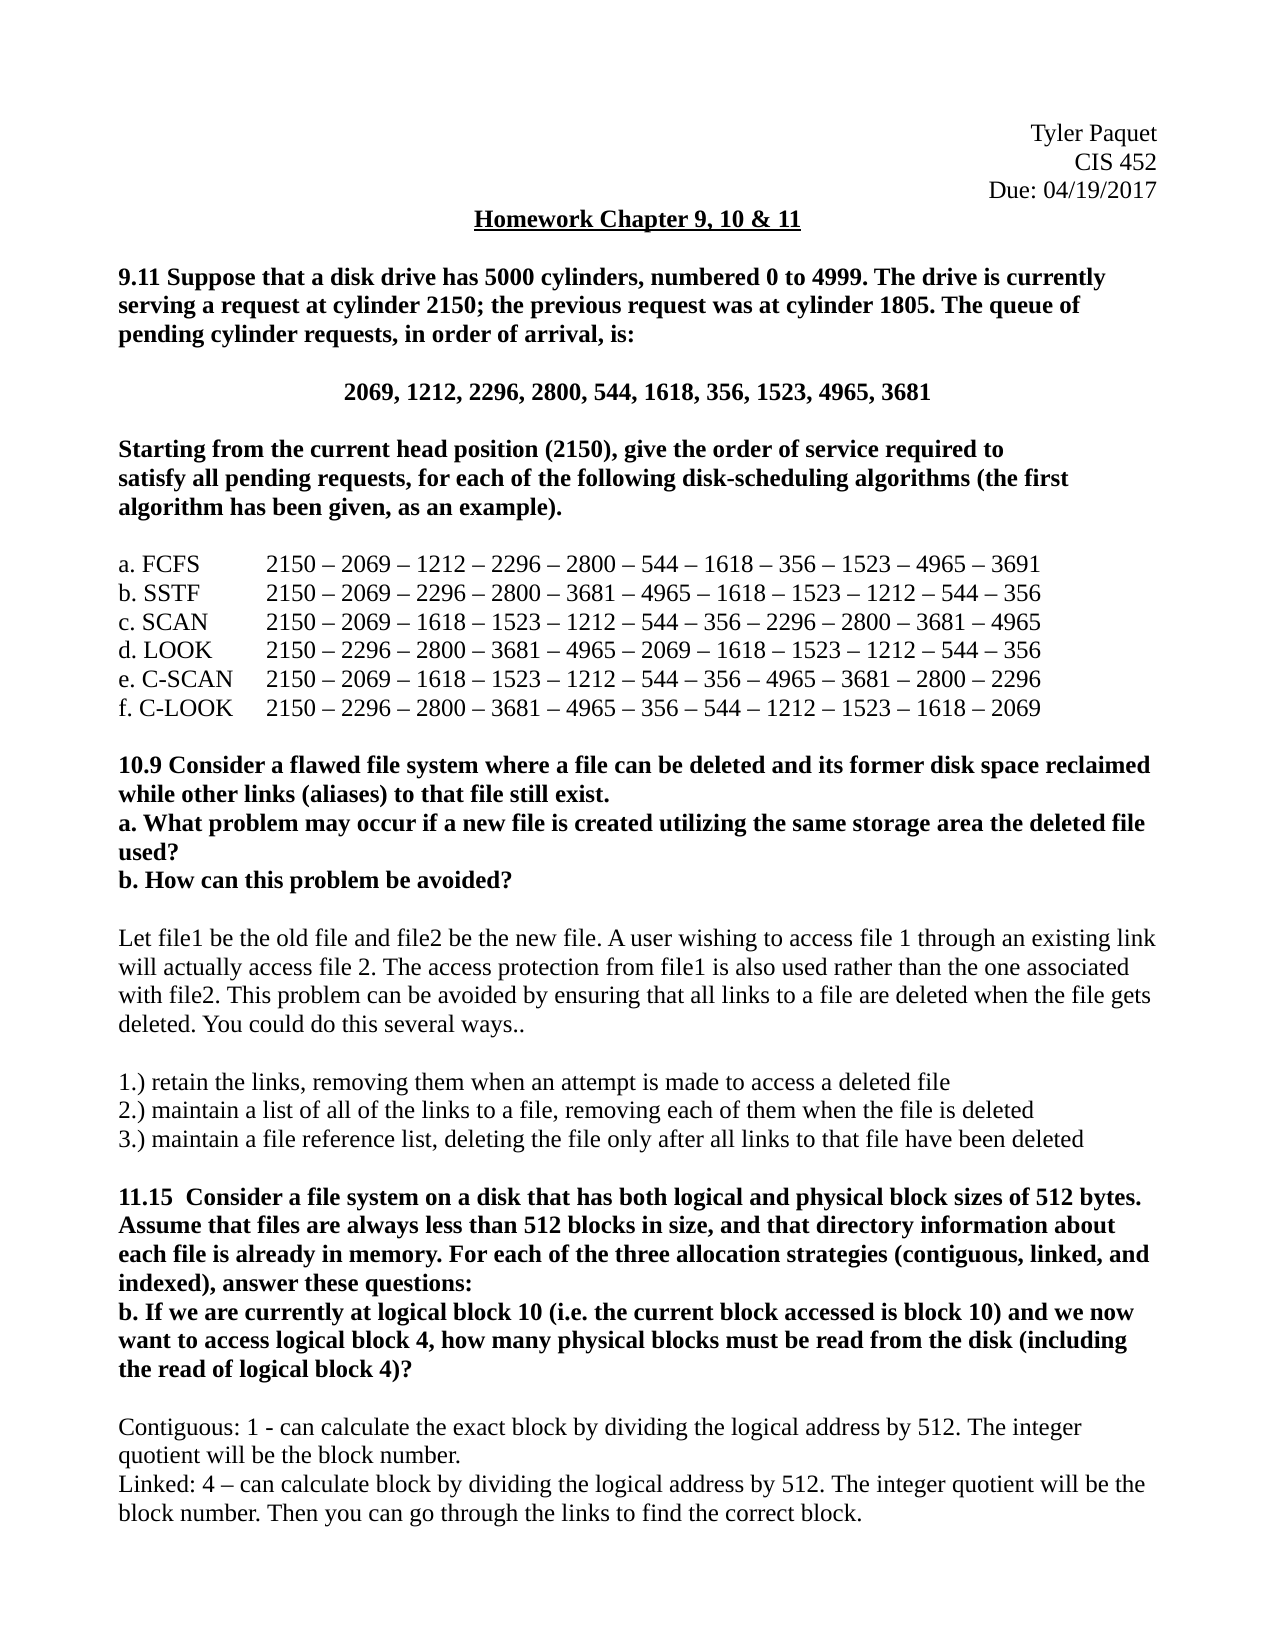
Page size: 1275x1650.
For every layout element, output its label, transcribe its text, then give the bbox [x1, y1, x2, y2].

text 10.9 Consider a flawed file system where a file can be deleted and its former disk space reclaimed while other links (aliases) to that file still exist. [118, 751, 1157, 808]
text Starting from the current head position (2150), give the order of service required to [118, 434, 1157, 463]
text b. SSTF 2150 – 2069 – 2296 – 2800 – 3681 – 4965 – 1618 – 1523 – 1212 – 544 – 356 [118, 578, 1157, 607]
text 2069, 1212, 2296, 2800, 544, 1618, 356, 1523, 4965, 3681 [118, 377, 1157, 406]
text Due: 04/19/2017 [118, 176, 1157, 204]
text b. If we are currently at logical block 10 (i.e. the current block accessed is block 10) and we now want to access logical block 4, how many physical blocks must be read from the disk (including the read of logical block 4)? [118, 1297, 1157, 1383]
text c. SCAN 2150 – 2069 – 1618 – 1523 – 1212 – 544 – 356 – 2296 – 2800 – 3681 – 4965 [118, 607, 1157, 636]
text CIS 452 [118, 147, 1157, 176]
text f. C-LOOK 2150 – 2296 – 2800 – 3681 – 4965 – 356 – 544 – 1212 – 1523 – 1618 – 2069 [118, 693, 1157, 722]
text satisfy all pending requests, for each of the following disk-scheduling algorithms (the first algorithm has been given, as an example). [118, 463, 1157, 521]
text d. LOOK 2150 – 2296 – 2800 – 3681 – 4965 – 2069 – 1618 – 1523 – 1212 – 544 – 356 [118, 636, 1157, 664]
text a. FCFS 2150 – 2069 – 1212 – 2296 – 2800 – 544 – 1618 – 356 – 1523 – 4965 – 3691 [118, 549, 1157, 578]
text 11.15 Consider a file system on a disk that has both logical and physical block sizes of 512 bytes. Assume that files are always less than 512 blocks in size, and that directory information about each file is already in memory. For each of the three allocation strategies (contiguous, linked, and indexed), answer these questions: [118, 1182, 1157, 1297]
text Homework Chapter 9, 10 & 11 [118, 204, 1157, 233]
text Contiguous: 1 - can calculate the exact block by dividing the logical address by 512. The integer quotient will be the block number. [118, 1412, 1157, 1469]
text a. What problem may occur if a new file is created utilizing the same storage area the deleted file used? [118, 808, 1157, 866]
text 3.) maintain a file reference list, deleting the file only after all links to that file have been deleted [118, 1124, 1157, 1153]
text Linked: 4 – can calculate block by dividing the logical address by 512. The integer quotient will be the block number. Then you can go through the links to find the correct block. [118, 1469, 1157, 1527]
text 1.) retain the links, removing them when an attempt is made to access a deleted file [118, 1067, 1157, 1096]
text Let file1 be the old file and file2 be the new file. A user wishing to access file 1 through an existing link will actually access file 2. The access protection from file1 is also used rather than the one associated with file2. This problem can be avoided by ensuring that all links to a file are deleted when the file gets deleted. You could do this several ways.. [118, 923, 1157, 1038]
text e. C-SCAN 2150 – 2069 – 1618 – 1523 – 1212 – 544 – 356 – 4965 – 3681 – 2800 – 2296 [118, 664, 1157, 693]
text b. How can this problem be avoided? [118, 866, 1157, 894]
text Tyler Paquet [118, 118, 1157, 147]
text 9.11 Suppose that a disk drive has 5000 cylinders, numbered 0 to 4999. The drive is currently serving a request at cylinder 2150; the previous request was at cylinder 1805. The queue of pending cylinder requests, in order of arrival, is: [118, 262, 1157, 348]
text 2.) maintain a list of all of the links to a file, removing each of them when the file is deleted [118, 1096, 1157, 1124]
